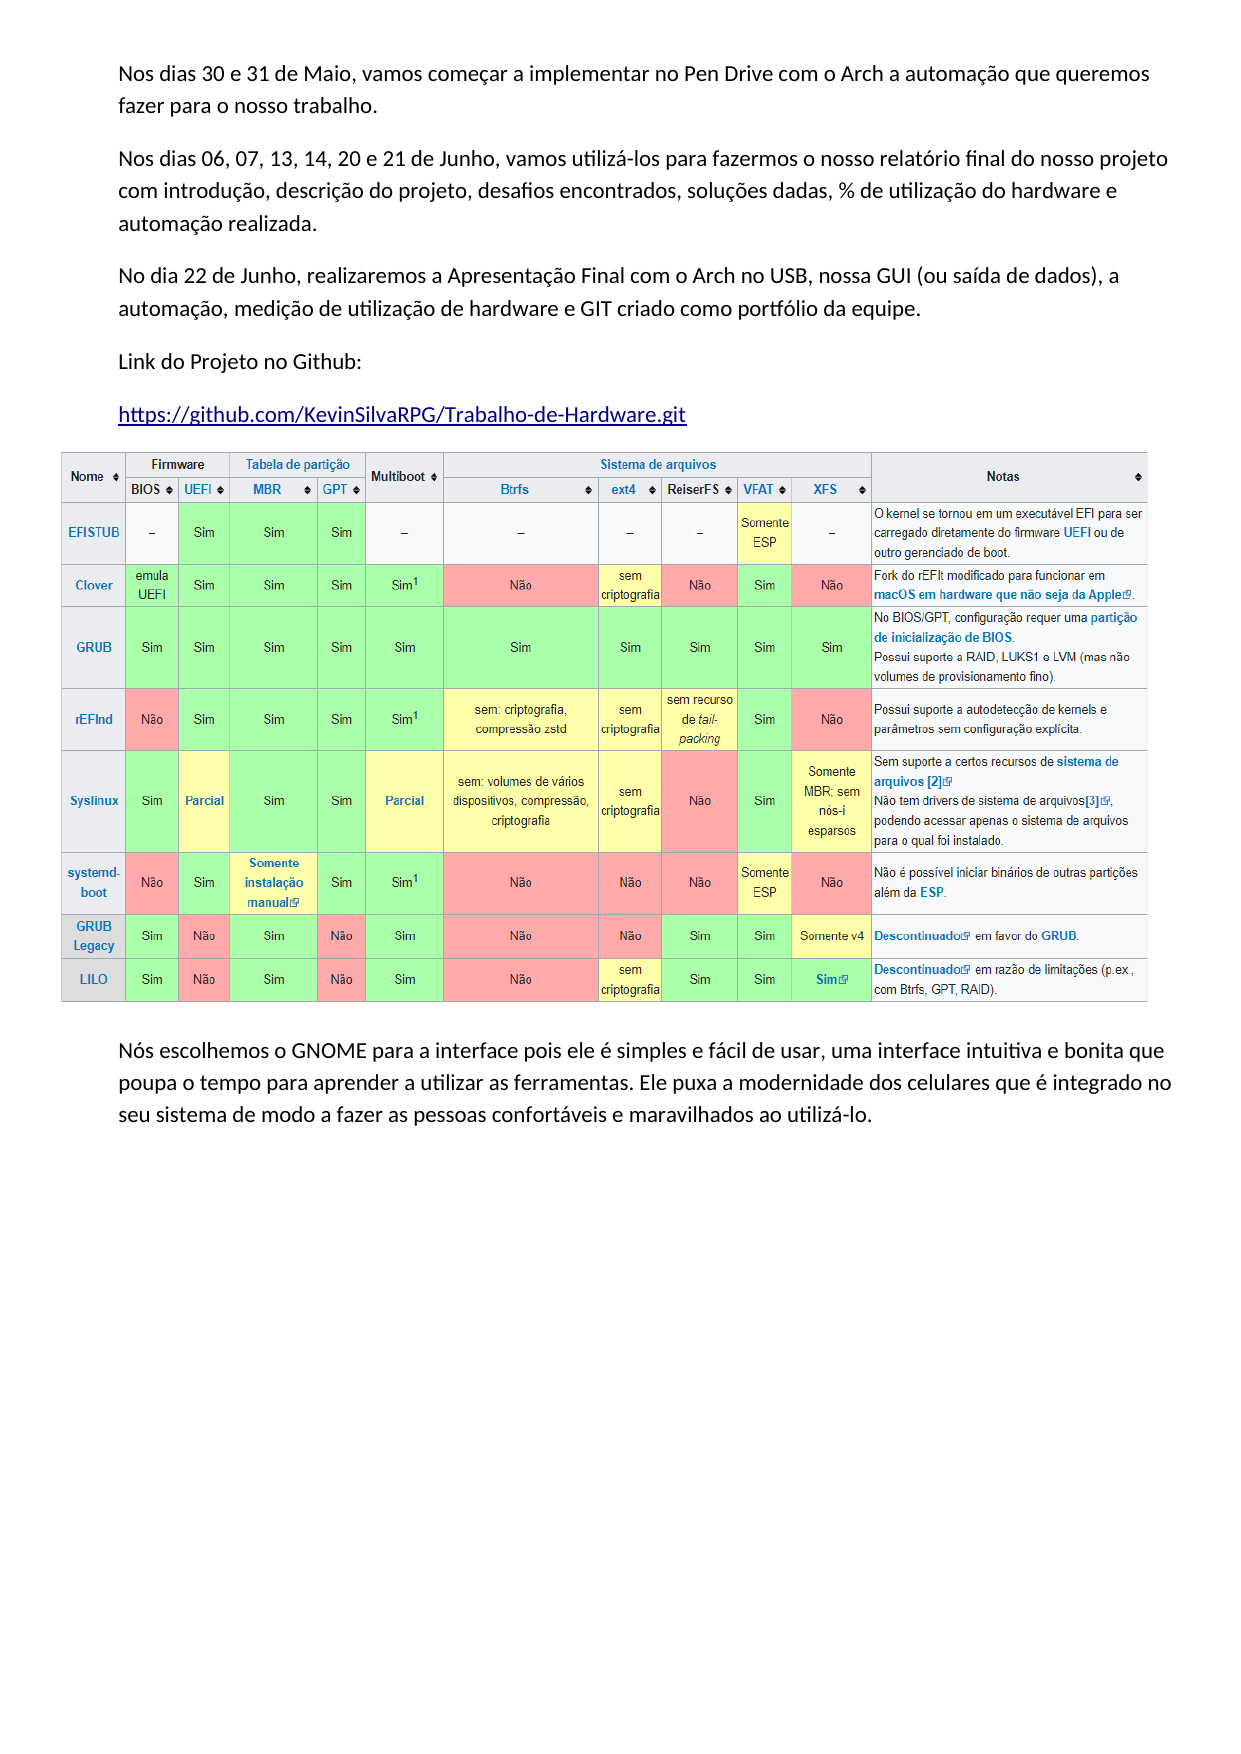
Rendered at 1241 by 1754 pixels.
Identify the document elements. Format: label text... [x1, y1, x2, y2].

picture [61, 452, 1148, 1003]
text Nos dias 30 e 31 de Maio, vamos começar a implementar no Pen Drive com o Arch a automação que queremos fazer para o nosso trabalho. [118, 59, 1181, 119]
text https://github.com/KevinSilvaRPG/Trabalho-de-Hardware.git [118, 400, 1181, 428]
text Nos dias 06, 07, 13, 14, 20 e 21 de Junho, vamos utilizá-los para fazermos o nosso relatório final do nosso projeto com introdução, descrição do projeto, desafios encontrados, soluções dadas, % de utilização do hardware e automação realizada. [118, 144, 1181, 237]
text Nós escolhemos o GNOME para a interface pois ele é simples e fácil de usar, uma interface intuitiva e bonita que poupa o tempo para aprender a utilizar as ferramentas. Ele puxa a modernidade dos celulares que é integrado no seu sistema de modo a fazer as pessoas confortáveis e maravilhados ao utilizá-lo. [118, 1036, 1181, 1128]
text No dia 22 de Junho, realizaremos a Apresentação Final com o Arch no USB, nossa GUI (ou saída de dados), a automação, medição de utilização de hardware e GIT criado como portfólio da equipe. [118, 262, 1181, 322]
text Link do Projeto no Github: [118, 347, 1181, 375]
